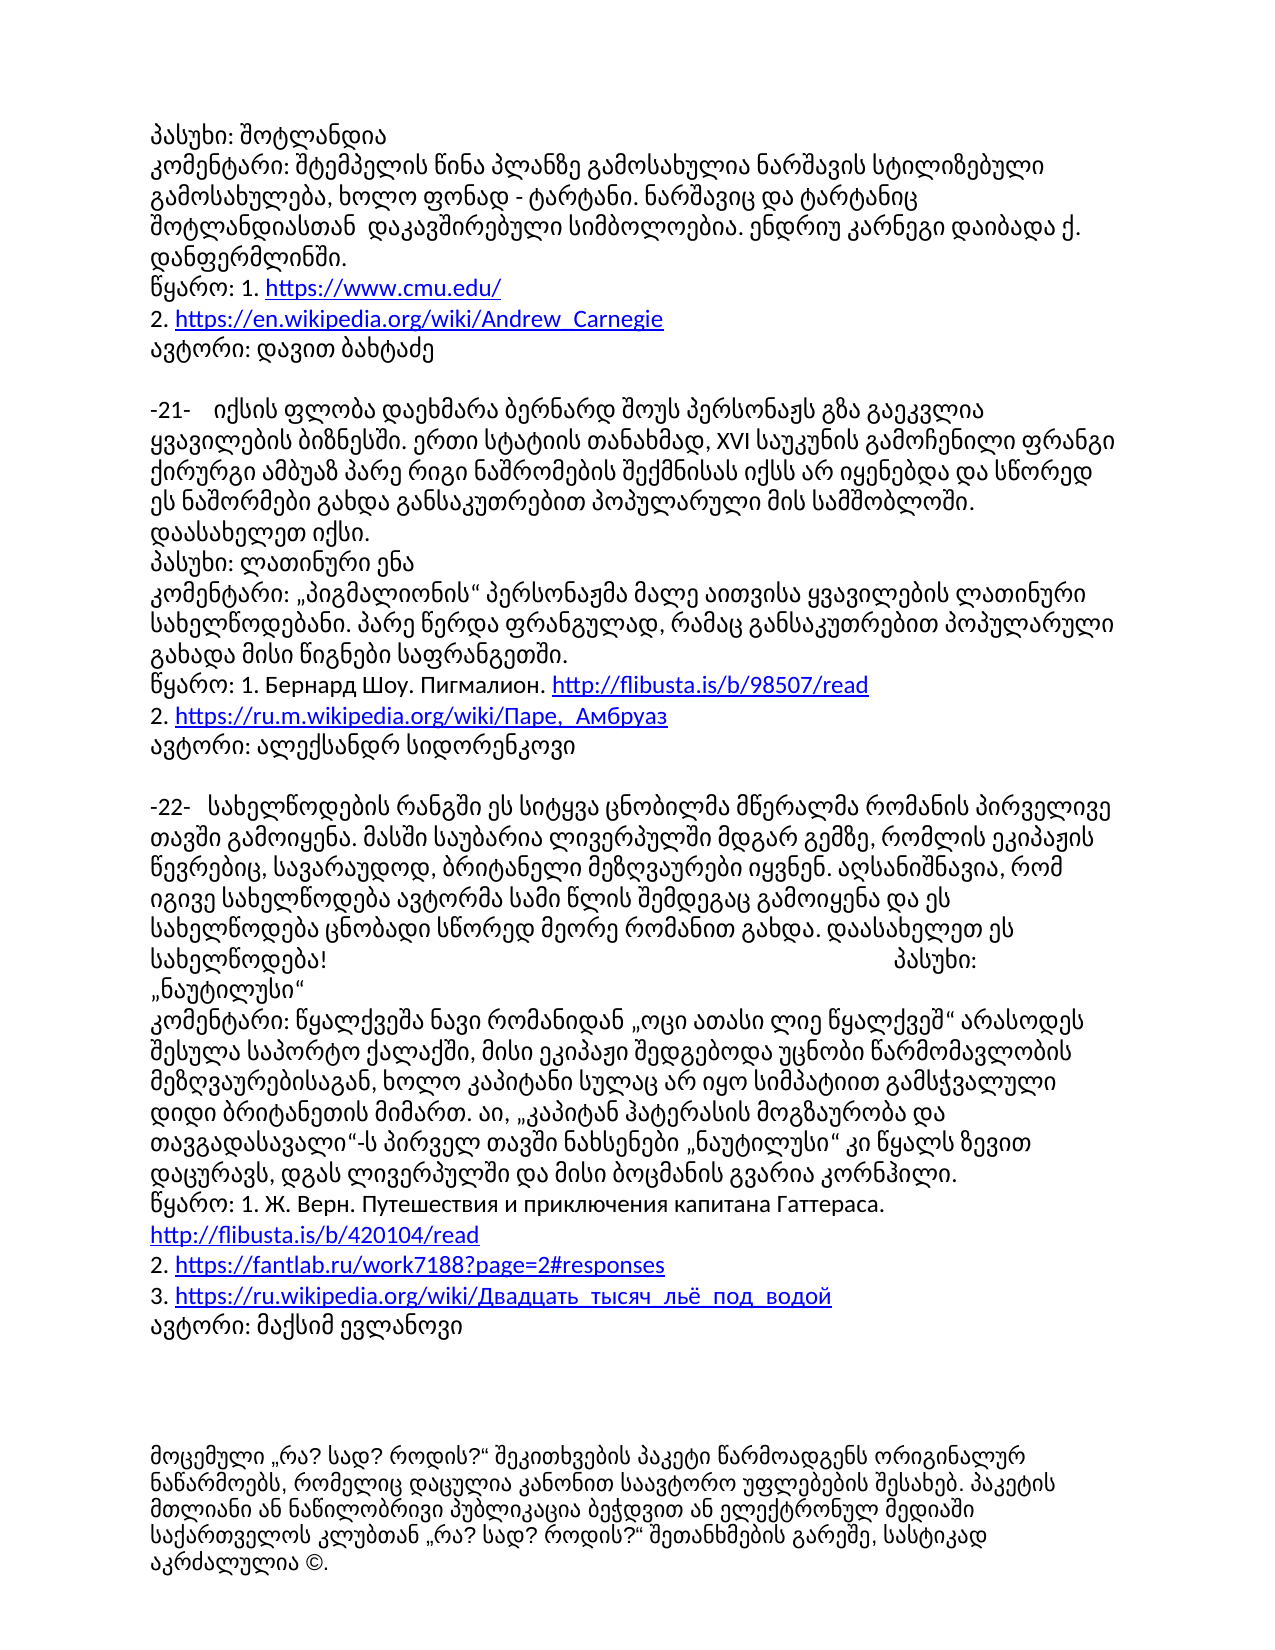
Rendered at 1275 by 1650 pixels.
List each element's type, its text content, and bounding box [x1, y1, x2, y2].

text კომენტარი: „პიგმალიონის“ პერსონაჟმა მალე აითვისა ყვავილების ლათინური სახელწოდებანი. პარე წერდა ფრანგულად, რამაც განსაკუთრებით პოპულარული გახადა მისი წიგნები საფრანგეთში. წყარო: 1. Бернард Шоу. Пигмалион. http://flibusta.is/b/98507/read 2. https://ru.m.wikipedia.org/wiki/Паре,_Амбруаз ავტორი: ალექსანდრ სიდორენკოვი [150, 578, 1125, 761]
text -22- სახელწოდების რანგში ეს სიტყვა ცნობილმა მწერალმა რომანის პირველივე თავში გამოიყენა. მასში საუბარია ლივერპულში მდგარ გემზე, რომლის ეკიპაჟის წევრებიც, სავარაუდოდ, ბრიტანელი მეზღვაურები იყვნენ. აღსანიშნავია, რომ იგივე სახელწოდება ავტორმა სამი წლის შემდეგაც გამოიყენა და ეს სახელწოდება ცნობადი სწორედ მეორე რომანით გახდა. დაასახელეთ ეს სახელწოდება! პასუხი: „ნაუტილუსი“ [150, 791, 1125, 1005]
text პასუხი: შოტლანდია კომენტარი: შტემპელის წინა პლანზე გამოსახულია ნარშავის სტილიზებული გამოსახულება, ხოლო ფონად - ტარტანი. ნარშავიც და ტარტანიც შოტლანდიასთან დაკავშირებული სიმბოლოებია. ენდრიუ კარნეგი დაიბადა ქ. დანფერმლინში. წყარო: 1. https://www.cmu.edu/ 2. https://en.wikipedia.org/wiki/Andrew_Carnegie ავტორი: დავით ბახტაძე [150, 120, 1125, 364]
text კომენტარი: წყალქვეშა ნავი რომანიდან „ოცი ათასი ლიე წყალქვეშ“ არასოდეს შესულა საპორტო ქალაქში, მისი ეკიპაჟი შედგებოდა უცნობი წარმომავლობის მეზღვაურებისაგან, ხოლო კაპიტანი სულაც არ იყო სიმპატიით გამსჭვალული დიდი ბრიტანეთის მიმართ. აი, „კაპიტან ჰატერასის მოგზაურობა და თავგადასავალი“-ს პირველ თავში ნახსენები „ნაუტილუსი“ კი წყალს ზევით დაცურავს, დგას ლივერპულში და მისი ბოცმანის გვარია კორნჰილი. წყარო: 1. Ж. Верн. Путешествия и приключения капитана Гаттераса. http://flibusta.is/b/420104/read 2. https://fantlab.ru/work7188?page=2#responses 3. https://ru.wikipedia.org/wiki/Двадцать_тысяч_льё_под_водой ავტორი: მაქსიმ ევლანოვი [150, 1005, 1125, 1341]
text -21- იქსის ფლობა დაეხმარა ბერნარდ შოუს პერსონაჟს გზა გაეკვლია ყვავილების ბიზნესში. ერთი სტატიის თანახმად, XVI საუკუნის გამოჩენილი ფრანგი ქირურგი ამბუაზ პარე რიგი ნაშრომების შექმნისას იქსს არ იყენებდა და სწორედ ეს ნაშორმები გახდა განსაკუთრებით პოპულარული მის სამშობლოში. დაასახელეთ იქსი. პასუხი: ლათინური ენა [150, 395, 1125, 578]
